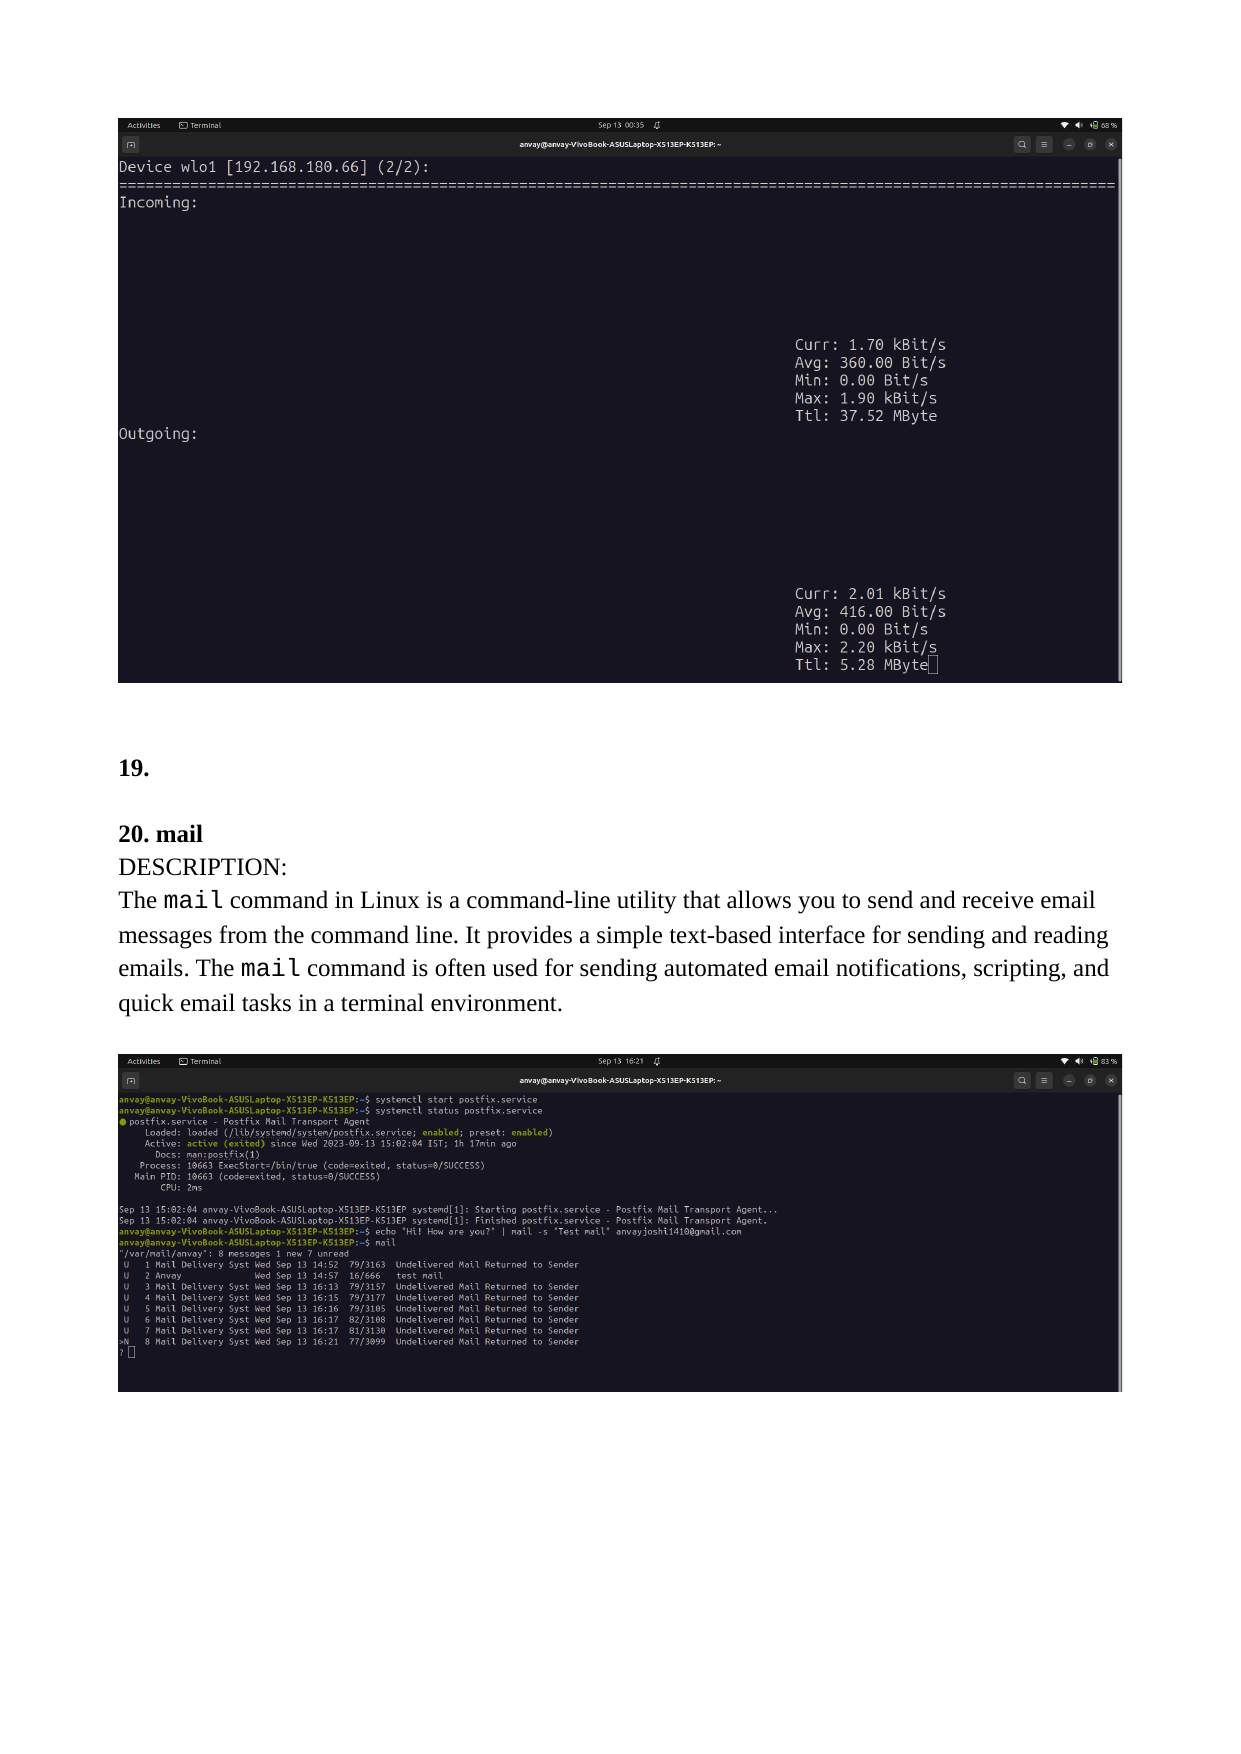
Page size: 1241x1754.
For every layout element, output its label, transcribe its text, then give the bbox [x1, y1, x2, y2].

text 19. [118, 753, 1122, 782]
picture [118, 118, 1123, 683]
picture [118, 1054, 1123, 1392]
text The mail command in Linux is a command-line utility that allows you to send and receive email messages from the command line. It provides a simple text-based interface for sending and reading emails. The mail command is often used for sending automated email notifications, scripting, and quick email tasks in a terminal environment. [118, 885, 1122, 1017]
text 20. mail [118, 819, 1122, 848]
text DESCRIPTION: [118, 852, 1122, 881]
